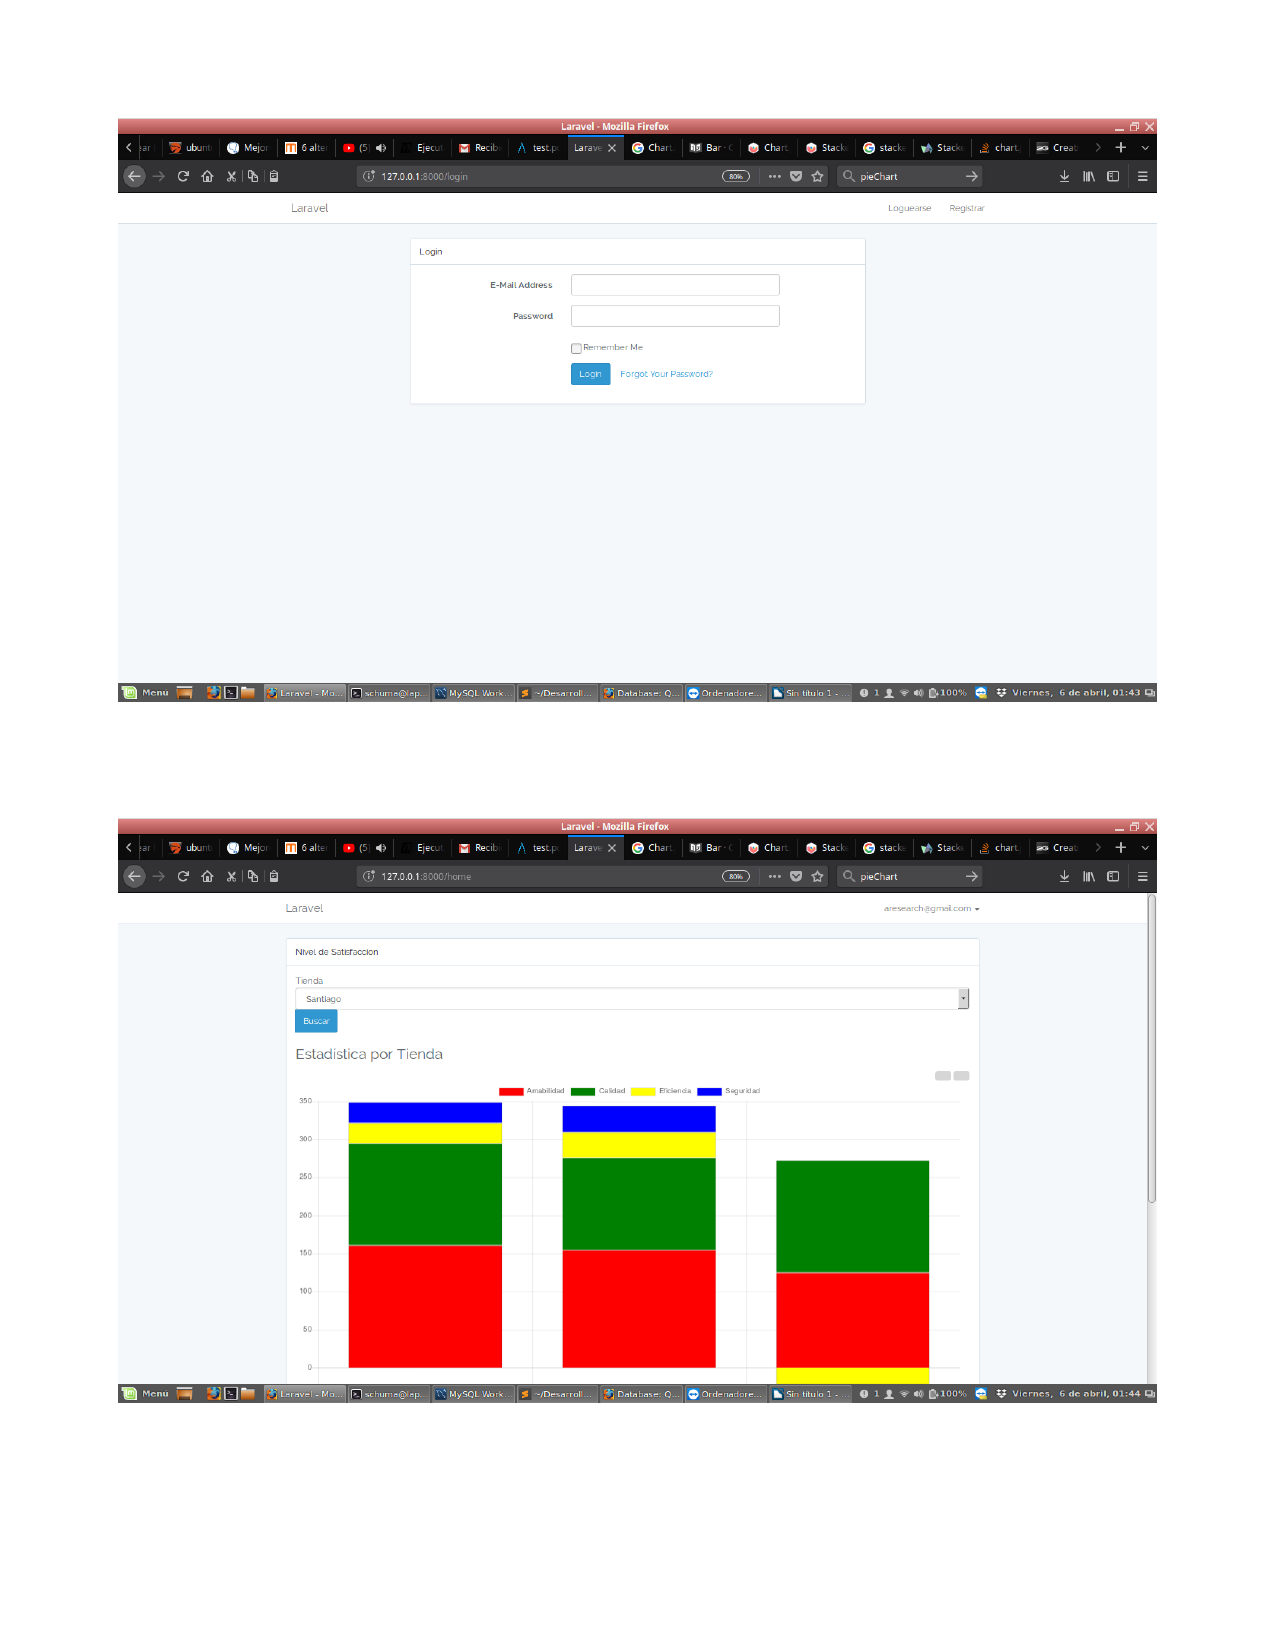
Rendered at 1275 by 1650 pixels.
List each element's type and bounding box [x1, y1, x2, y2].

picture [118, 118, 1157, 702]
picture [118, 818, 1157, 1403]
